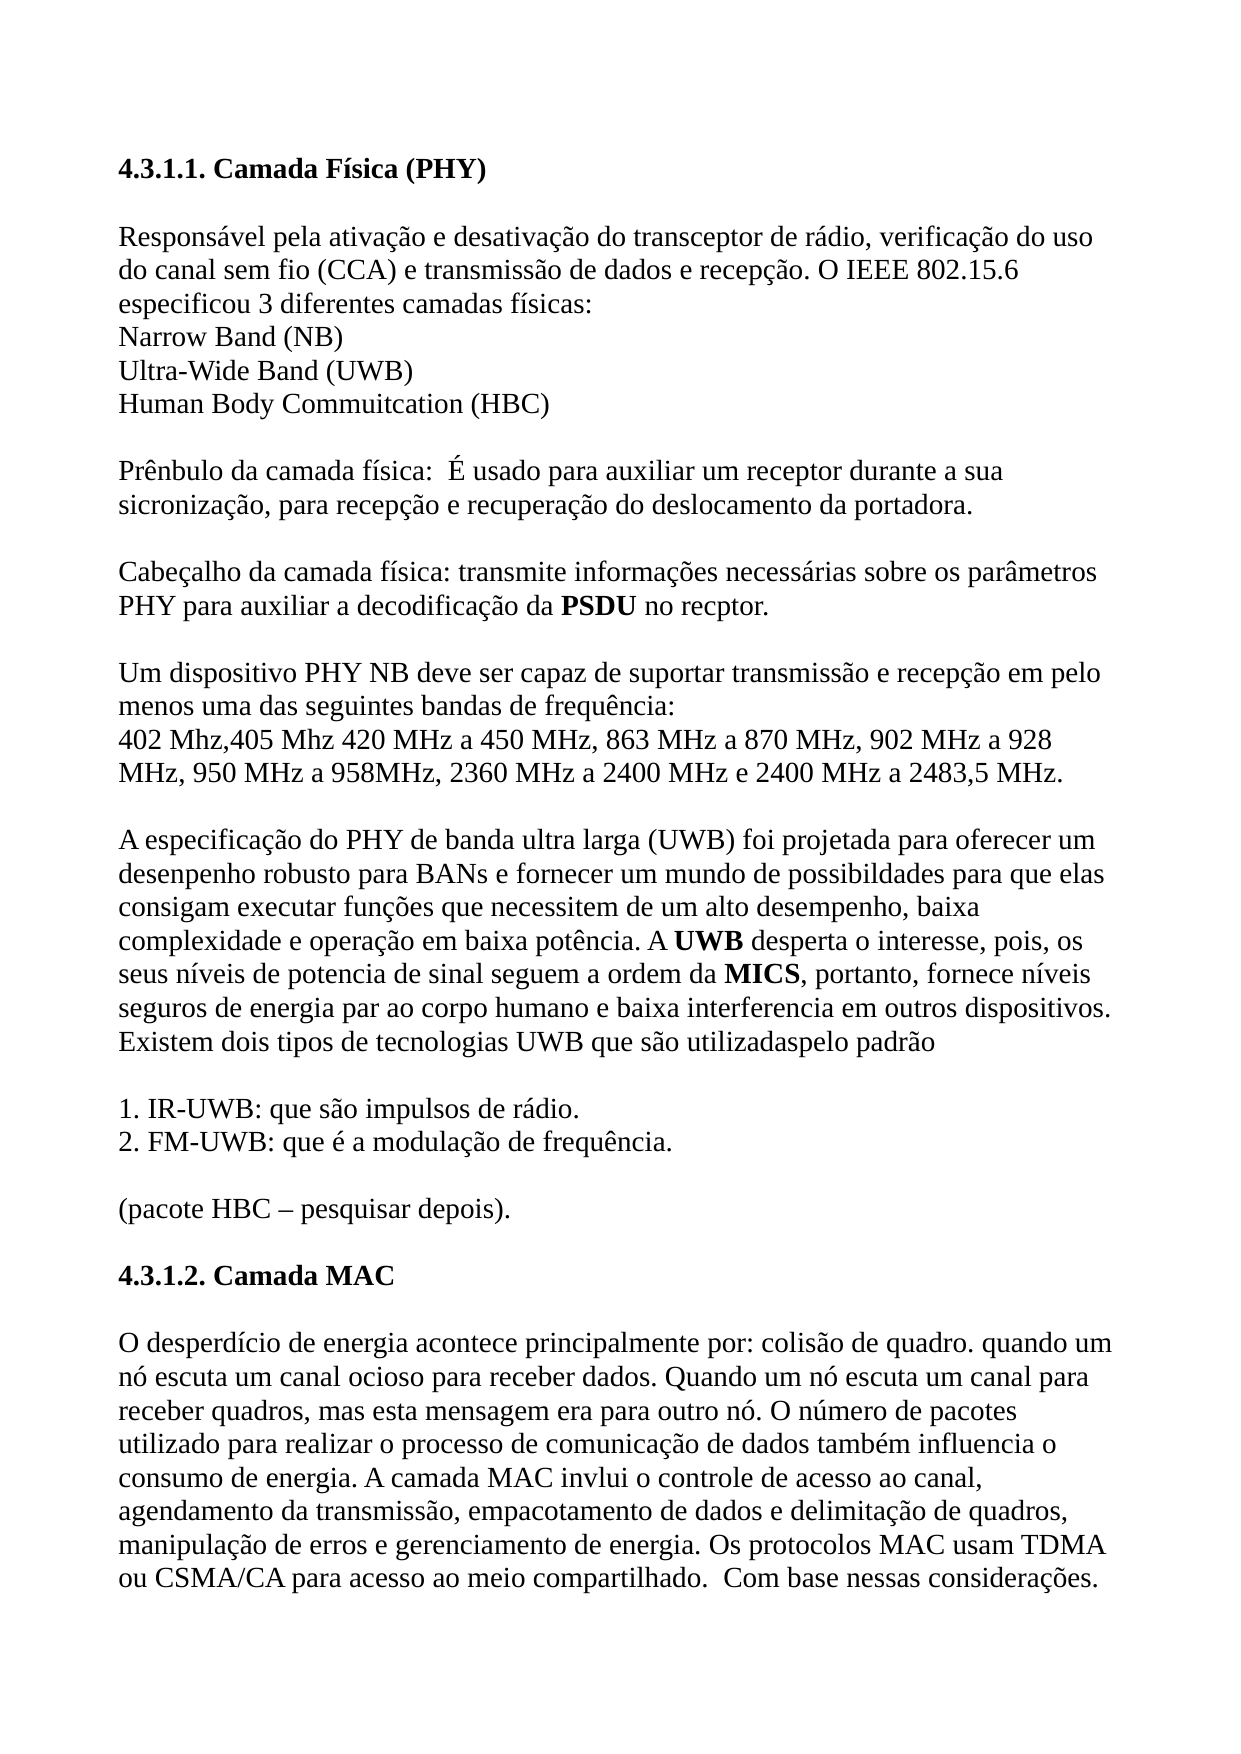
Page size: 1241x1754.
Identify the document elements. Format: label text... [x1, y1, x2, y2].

text Ultra-Wide Band (UWB) [118, 353, 1122, 386]
text 4.3.1.1. Camada Física (PHY) [118, 152, 1122, 185]
text O desperdício de energia acontece principalmente por: colisão de quadro. quando um nó escuta um canal ocioso para receber dados. Quando um nó escuta um canal para receber quadros, mas esta mensagem era para outro nó. O número de pacotes utilizado para realizar o processo de comunicação de dados também influencia o consumo de energia. A camada MAC invlui o controle de acesso ao canal, agendamento da transmissão, empacotamento de dados e delimitação de quadros, manipulação de erros e gerenciamento de energia. Os protocolos MAC usam TDMA ou CSMA/CA para acesso ao meio compartilhado. Com base nessas considerações. [118, 1326, 1122, 1594]
text 4.3.1.2. Camada MAC [118, 1258, 1122, 1292]
text 2. FM-UWB: que é a modulação de frequência. [118, 1124, 1122, 1158]
text Um dispositivo PHY NB deve ser capaz de suportar transmissão e recepção em pelo menos uma das seguintes bandas de frequência: [118, 655, 1122, 722]
text 402 Mhz,405 Mhz 420 MHz a 450 MHz, 863 MHz a 870 MHz, 902 MHz a 928 MHz, 950 MHz a 958MHz, 2360 MHz a 2400 MHz e 2400 MHz a 2483,5 MHz. [118, 722, 1122, 789]
text Responsável pela ativação e desativação do transceptor de rádio, verificação do uso do canal sem fio (CCA) e transmissão de dados e recepção. O IEEE 802.15.6 especificou 3 diferentes camadas físicas: [118, 219, 1122, 319]
text 1. IR-UWB: que são impulsos de rádio. [118, 1091, 1122, 1124]
text Cabeçalho da camada física: transmite informações necessárias sobre os parâmetros PHY para auxiliar a decodificação da PSDU no recptor. [118, 554, 1122, 621]
text Narrow Band (NB) [118, 319, 1122, 353]
text Prênbulo da camada física: É usado para auxiliar um receptor durante a sua sicronização, para recepção e recuperação do deslocamento da portadora. [118, 453, 1122, 521]
text (pacote HBC – pesquisar depois). [118, 1191, 1122, 1225]
text Human Body Commuitcation (HBC) [118, 386, 1122, 420]
text A especificação do PHY de banda ultra larga (UWB) foi projetada para oferecer um desenpenho robusto para BANs e fornecer um mundo de possibildades para que elas consigam executar funções que necessitem de um alto desempenho, baixa complexidade e operação em baixa potência. A UWB desperta o interesse, pois, os seus níveis de potencia de sinal seguem a ordem da MICS, portanto, fornece níveis seguros de energia par ao corpo humano e baixa interferencia em outros dispositivos. Existem dois tipos de tecnologias UWB que são utilizadaspelo padrão [118, 822, 1122, 1057]
